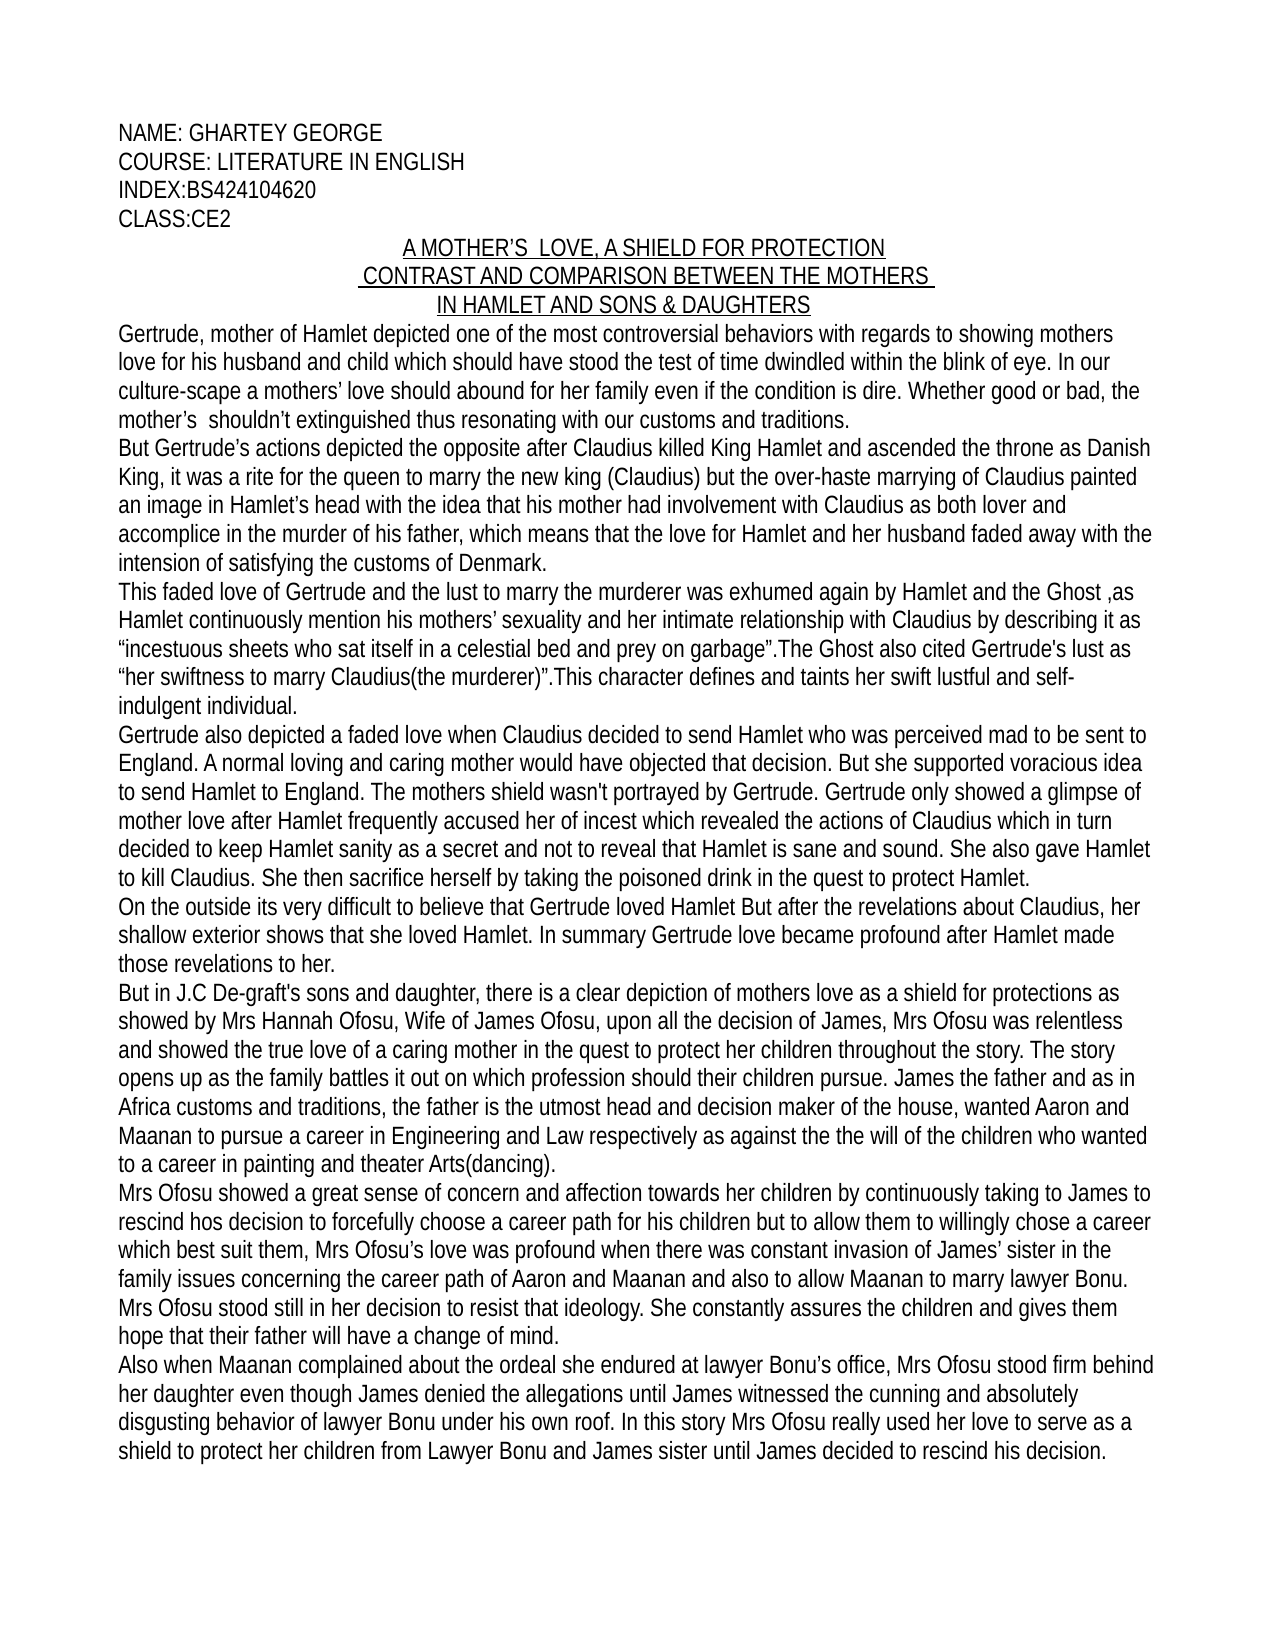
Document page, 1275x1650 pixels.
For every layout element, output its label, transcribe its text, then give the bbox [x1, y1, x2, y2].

text IN HAMLET AND SONS & DAUGHTERS [118, 290, 1157, 319]
text Also when Maanan complained about the ordeal she endured at lawyer Bonu’s office, Mrs Ofosu stood firm behind her daughter even though James denied the allegations until James witnessed the cunning and absolutely disgusting behavior of lawyer Bonu under his own roof. In this story Mrs Ofosu really used her love to serve as a shield to protect her children from Lawyer Bonu and James sister until James decided to rescind his decision. [118, 1350, 1157, 1464]
text Mrs Ofosu showed a great sense of concern and affection towards her children by continuously taking to James to rescind hos decision to forcefully choose a career path for his children but to allow them to willingly chose a career which best suit them, Mrs Ofosu’s love was profound when there was constant invasion of James’ sister in the family issues concerning the career path of Aaron and Maanan and also to allow Maanan to marry lawyer Bonu. Mrs Ofosu stood still in her decision to resist that ideology. She constantly assures the children and gives them hope that their father will have a change of mind. [118, 1178, 1157, 1350]
text Gertrude, mother of Hamlet depicted one of the most controversial behaviors with regards to showing mothers love for his husband and child which should have stood the test of time dwindled within the blink of eye. In our culture-scape a mothers’ love should abound for her family even if the condition is dire. Whether good or bad, the mother’s shouldn’t extinguished thus resonating with our customs and traditions. But Gertrude’s actions depicted the opposite after Claudius killed King Hamlet and ascended the throne as Danish King, it was a rite for the queen to marry the new king (Claudius) but the over-haste marrying of Claudius painted an image in Hamlet’s head with the idea that his mother had involvement with Claudius as both lover and accomplice in the murder of his father, which means that the love for Hamlet and her husband faded away with the intension of satisfying the customs of Denmark. [118, 319, 1157, 576]
text This faded love of Gertrude and the lust to marry the murderer was exhumed again by Hamlet and the Ghost ,as Hamlet continuously mention his mothers’ sexuality and her intimate relationship with Claudius by describing it as “incestuous sheets who sat itself in a celestial bed and prey on garbage”.The Ghost also cited Gertrude's lust as “her swiftness to marry Claudius(the murderer)”.This character defines and taints her swift lustful and self- indulgent individual. [118, 576, 1157, 720]
text A MOTHER’S LOVE, A SHIELD FOR PROTECTION [118, 233, 1157, 261]
text CLASS:CE2 [118, 204, 1157, 233]
text INDEX:BS424104620 [118, 175, 1157, 204]
text CONTRAST AND COMPARISON BETWEEN THE MOTHERS [118, 261, 1157, 290]
text On the outside its very difficult to believe that Gertrude loved Hamlet But after the revelations about Claudius, her shallow exterior shows that she loved Hamlet. In summary Gertrude love became profound after Hamlet made those revelations to her. [118, 892, 1157, 977]
text But in J.C De-graft's sons and daughter, there is a clear depiction of mothers love as a shield for protections as showed by Mrs Hannah Ofosu, Wife of James Ofosu, upon all the decision of James, Mrs Ofosu was relentless and showed the true love of a caring mother in the quest to protect her children throughout the story. The story opens up as the family battles it out on which profession should their children pursue. James the father and as in Africa customs and traditions, the father is the utmost head and decision maker of the house, wanted Aaron and Maanan to pursue a career in Engineering and Law respectively as against the the will of the children who wanted to a career in painting and theater Arts(dancing). [118, 977, 1157, 1178]
text Gertrude also depicted a faded love when Claudius decided to send Hamlet who was perceived mad to be sent to England. A normal loving and caring mother would have objected that decision. But she supported voracious idea to send Hamlet to England. The mothers shield wasn't portrayed by Gertrude. Gertrude only showed a glimpse of mother love after Hamlet frequently accused her of incest which revealed the actions of Claudius which in turn decided to keep Hamlet sanity as a secret and not to reveal that Hamlet is sane and sound. She also gave Hamlet to kill Claudius. She then sacrifice herself by taking the poisoned drink in the quest to protect Hamlet. [118, 720, 1157, 892]
text ­NAME: GHARTEY GEORGE [118, 118, 1157, 147]
text COURSE: LITERATURE IN ENGLISH [118, 147, 1157, 175]
